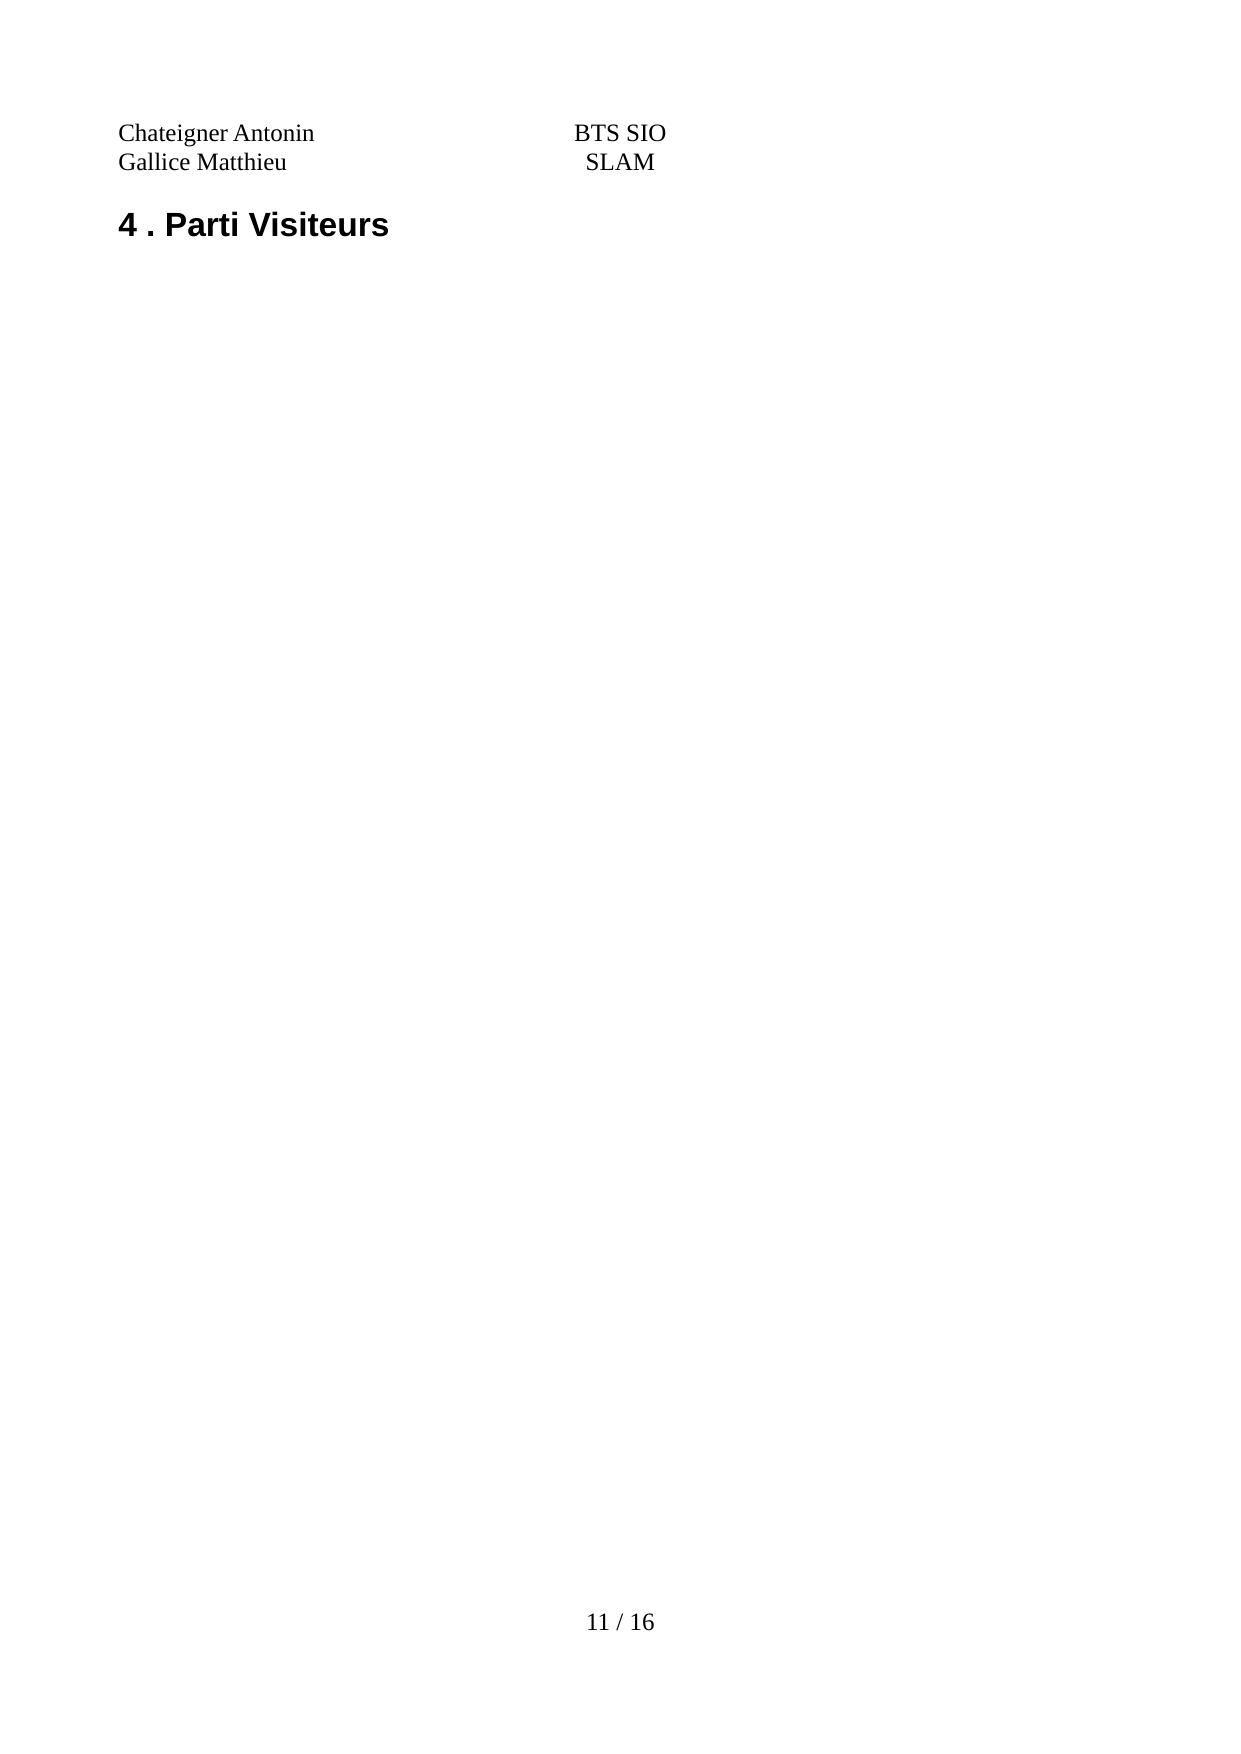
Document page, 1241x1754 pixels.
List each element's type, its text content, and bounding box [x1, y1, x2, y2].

subtitle 4 . Parti Visiteurs [118, 205, 1122, 244]
